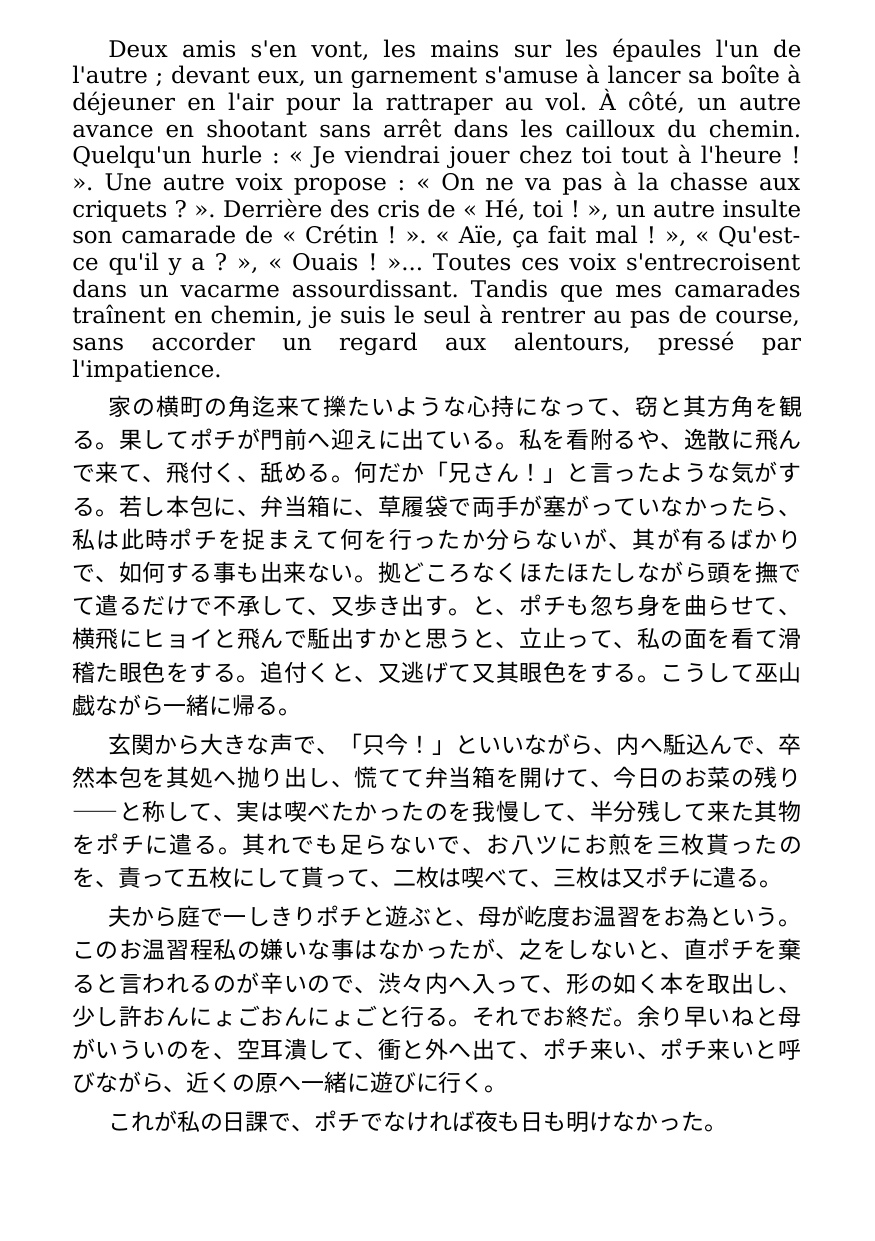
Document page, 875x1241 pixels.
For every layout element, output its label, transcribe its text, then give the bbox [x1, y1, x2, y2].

text 玄関から大きな声で、「只今！」といいながら、内へ駈込んで、卒然本包を其処へ抛り出し、慌てて弁当箱を開けて、今日のお菜の残り――と称して、実は喫べたかったのを我慢して、半分残して来た其物をポチに遣る。其れでも足らないで、お八ツにお煎を三枚貰ったのを、責って五枚にして貰って、二枚は喫べて、三枚は又ポチに遣る。 [72, 727, 802, 893]
text 家の横町の角迄来て擽たいような心持になって、窃と其方角を観る。果してポチが門前へ迎えに出ている。私を看附るや、逸散に飛んで来て、飛付く、舐める。何だか「兄さん！」と言ったような気がする。若し本包に、弁当箱に、草履袋で両手が塞がっていなかったら、私は此時ポチを捉まえて何を行ったか分らないが、其が有るばかりで、如何する事も出来ない。拠どころなくほたほたしながら頭を撫でて遣るだけで不承して、又歩き出す。と、ポチも忽ち身を曲らせて、横飛にヒョイと飛んで駈出すかと思うと、立止って、私の面を看て滑稽た眼色をする。追付くと、又逃げて又其眼色をする。こうして巫山戯ながら一緒に帰る。 [72, 389, 802, 721]
text Deux amis s'en vont, les mains sur les épaules l'un de l'autre ; devant eux, un garnement s'amuse à lancer sa boîte à déjeuner en l'air pour la rattraper au vol. À côté, un autre avance en shootant sans arrêt dans les cailloux du chemin. Quelqu'un hurle : « Je viendrai jouer chez toi tout à l'heure ! ». Une autre voix propose : « On ne va pas à la chasse aux criquets ? ». Derrière des cris de « Hé, toi ! », un autre insulte son camarade de « Crétin ! ». « Aïe, ça fait mal ! », « Qu'est-ce qu'il y a ? », « Ouais ! »... Toutes ces voix s'entrecroisent dans un vacarme assourdissant. Tandis que mes camarades traînent en chemin, je suis le seul à rentrer au pas de course, sans accorder un regard aux alentours, pressé par l'impatience. [72, 36, 802, 383]
text 夫から庭で一しきりポチと遊ぶと、母が屹度お温習をお為という。このお温習程私の嫌いな事はなかったが、之をしないと、直ポチを棄ると言われるのが辛いので、渋々内へ入って、形の如く本を取出し、少し許おんにょごおんにょごと行る。それでお終だ。余り早いねと母がいういのを、空耳潰して、衝と外へ出て、ポチ来い、ポチ来いと呼びながら、近くの原へ一緒に遊びに行く。 [72, 899, 802, 1098]
text これが私の日課で、ポチでなければ夜も日も明けなかった。 [72, 1104, 802, 1137]
